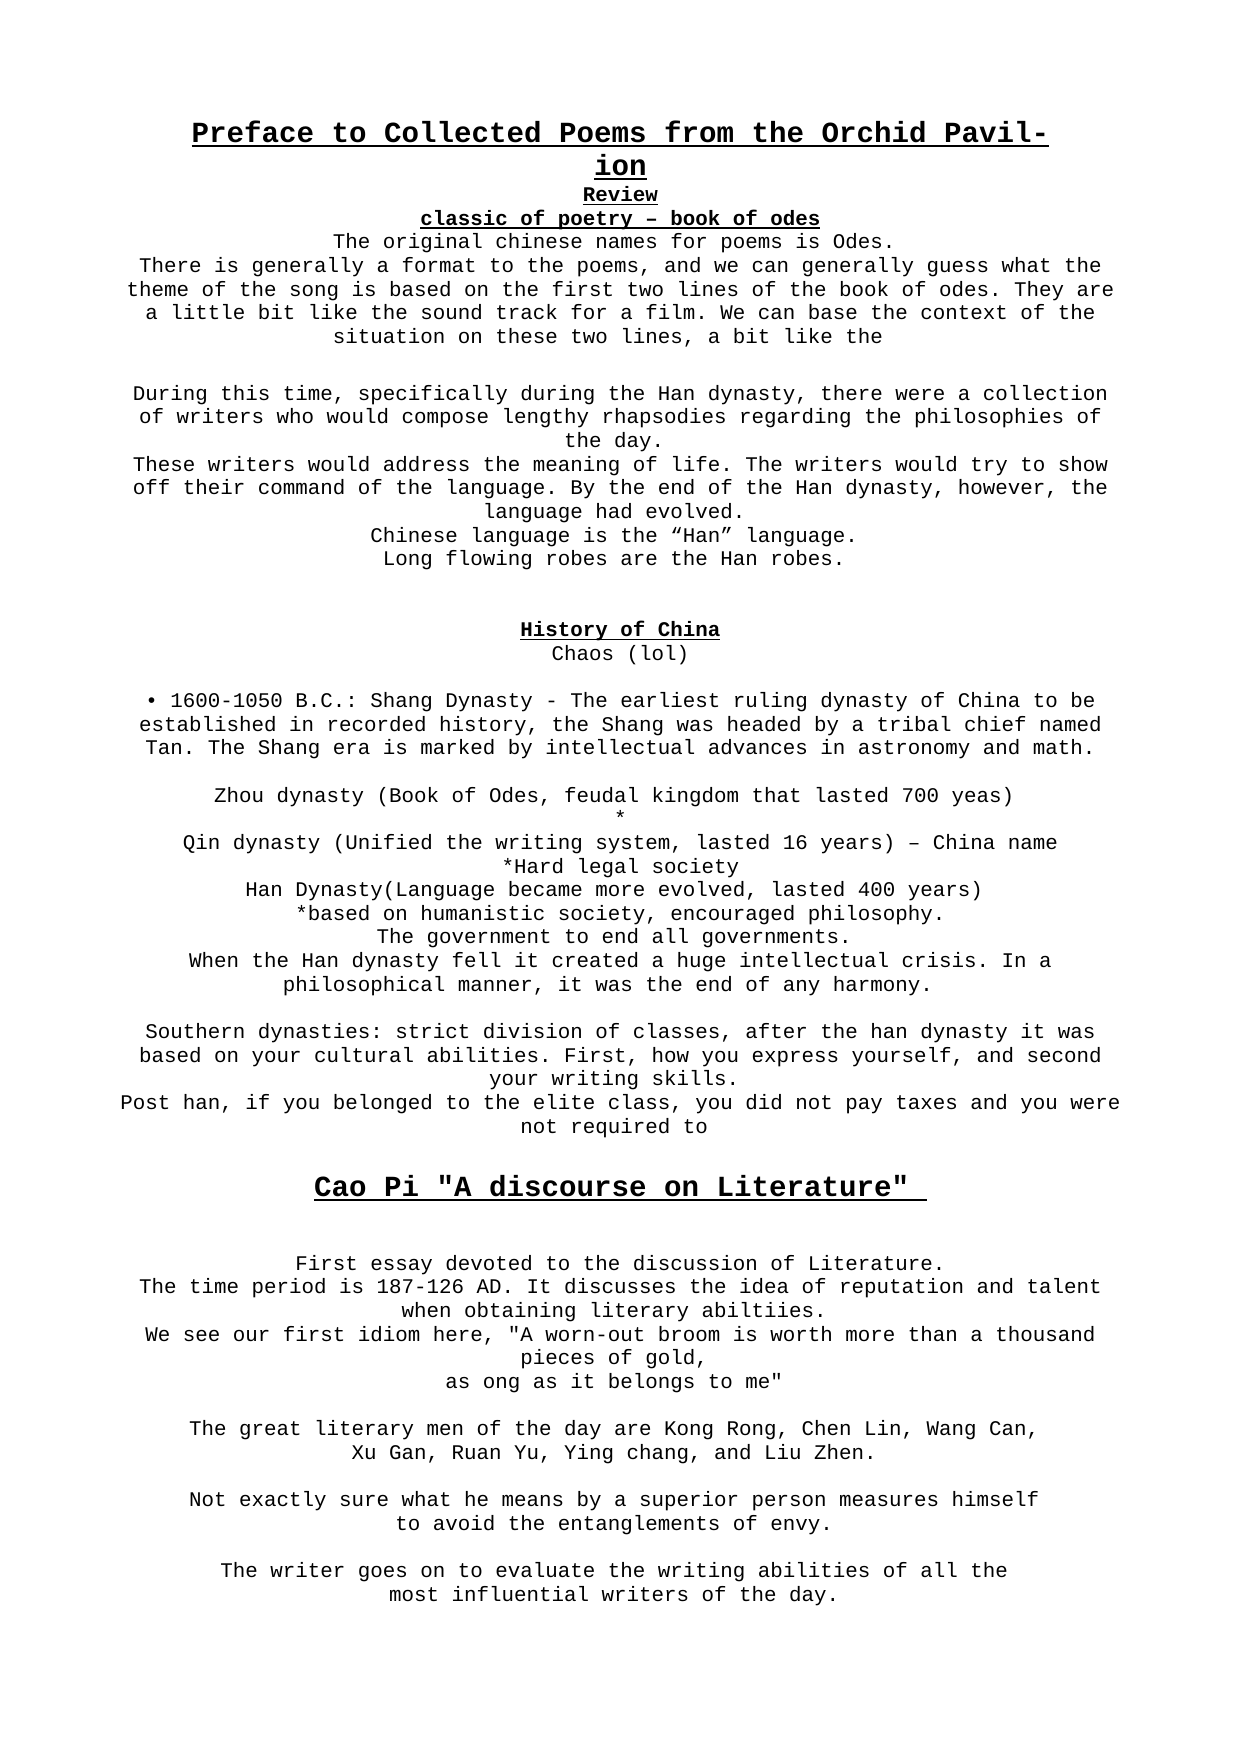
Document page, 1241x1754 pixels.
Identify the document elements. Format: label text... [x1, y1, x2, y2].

text We see our first idiom here, "A worn-out broom is worth more than a thousand pieces of gold, [118, 1324, 1122, 1371]
text to avoid the entanglements of envy. [118, 1513, 1122, 1536]
text Zhou dynasty (Book of Odes, feudal kingdom that lasted 700 yeas) [118, 785, 1122, 808]
text The original chinese names for poems is Odes. [118, 231, 1122, 255]
text The government to end all governments. [118, 927, 1122, 950]
text Review [118, 184, 1122, 208]
text Qin dynasty (Unified the writing system, lasted 16 years) – China name [118, 832, 1122, 856]
text when obtaining literary abiltiies. [118, 1300, 1122, 1324]
text *Hard legal society [118, 856, 1122, 879]
text History of China [118, 619, 1122, 643]
text There is generally a format to the poems, and we can generally guess what the theme of the song is based on the first two lines of the book of odes. They are a little bit like the sound track for a film. We can base the context of the situation on these two lines, a bit like the [118, 255, 1122, 350]
text Long flowing robes are the Han robes. [118, 548, 1122, 572]
text The writer goes on to evaluate the writing abilities of all the [118, 1560, 1122, 1584]
text Cao Pi "A discourse on Literature" [118, 1172, 1122, 1205]
text The great literary men of the day are Kong Rong, Chen Lin, Wang Can, [118, 1418, 1122, 1442]
text as ong as it belongs to me" [118, 1371, 1122, 1394]
text *based on humanistic society, encouraged philosophy. [118, 903, 1122, 927]
text most influential writers of the day. [118, 1584, 1122, 1607]
text Han Dynasty(Language became more evolved, lasted 400 years) [118, 879, 1122, 903]
text ion [118, 151, 1122, 184]
text • 1600-1050 B.C.: Shang Dynasty - The earliest ruling dynasty of China to be established in recorded history, the Shang was headed by a tribal chief named Tan. The Shang era is marked by intellectual advances in astronomy and math. [118, 690, 1122, 761]
text Chaos (lol) [118, 643, 1122, 666]
text Chinese language is the “Han” language. [118, 524, 1122, 548]
text Preface to Collected Poems from the Orchid Pavil- [118, 118, 1122, 151]
text Post han, if you belonged to the elite class, you did not pay taxes and you were not required to [118, 1092, 1122, 1139]
text During this time, specifically during the Han dynasty, there were a collection of writers who would compose lengthy rhapsodies regarding the philosophies of the day. [118, 383, 1122, 454]
text When the Han dynasty fell it created a huge intellectual crisis. In a philosophical manner, it was the end of any harmony. [118, 950, 1122, 997]
text The time period is 187-126 AD. It discusses the idea of reputation and talent [118, 1276, 1122, 1300]
text * [118, 808, 1122, 832]
text These writers would address the meaning of life. The writers would try to show off their command of the language. By the end of the Han dynasty, however, the language had evolved. [118, 454, 1122, 524]
text classic of poetry – book of odes [118, 208, 1122, 231]
text Not exactly sure what he means by a superior person measures himself [118, 1489, 1122, 1513]
text Southern dynasties: strict division of classes, after the han dynasty it was based on your cultural abilities. First, how you express yourself, and second your writing skills. [118, 1021, 1122, 1092]
text First essay devoted to the discussion of Literature. [118, 1253, 1122, 1276]
text Xu Gan, Ruan Yu, Ying chang, and Liu Zhen. [118, 1442, 1122, 1466]
